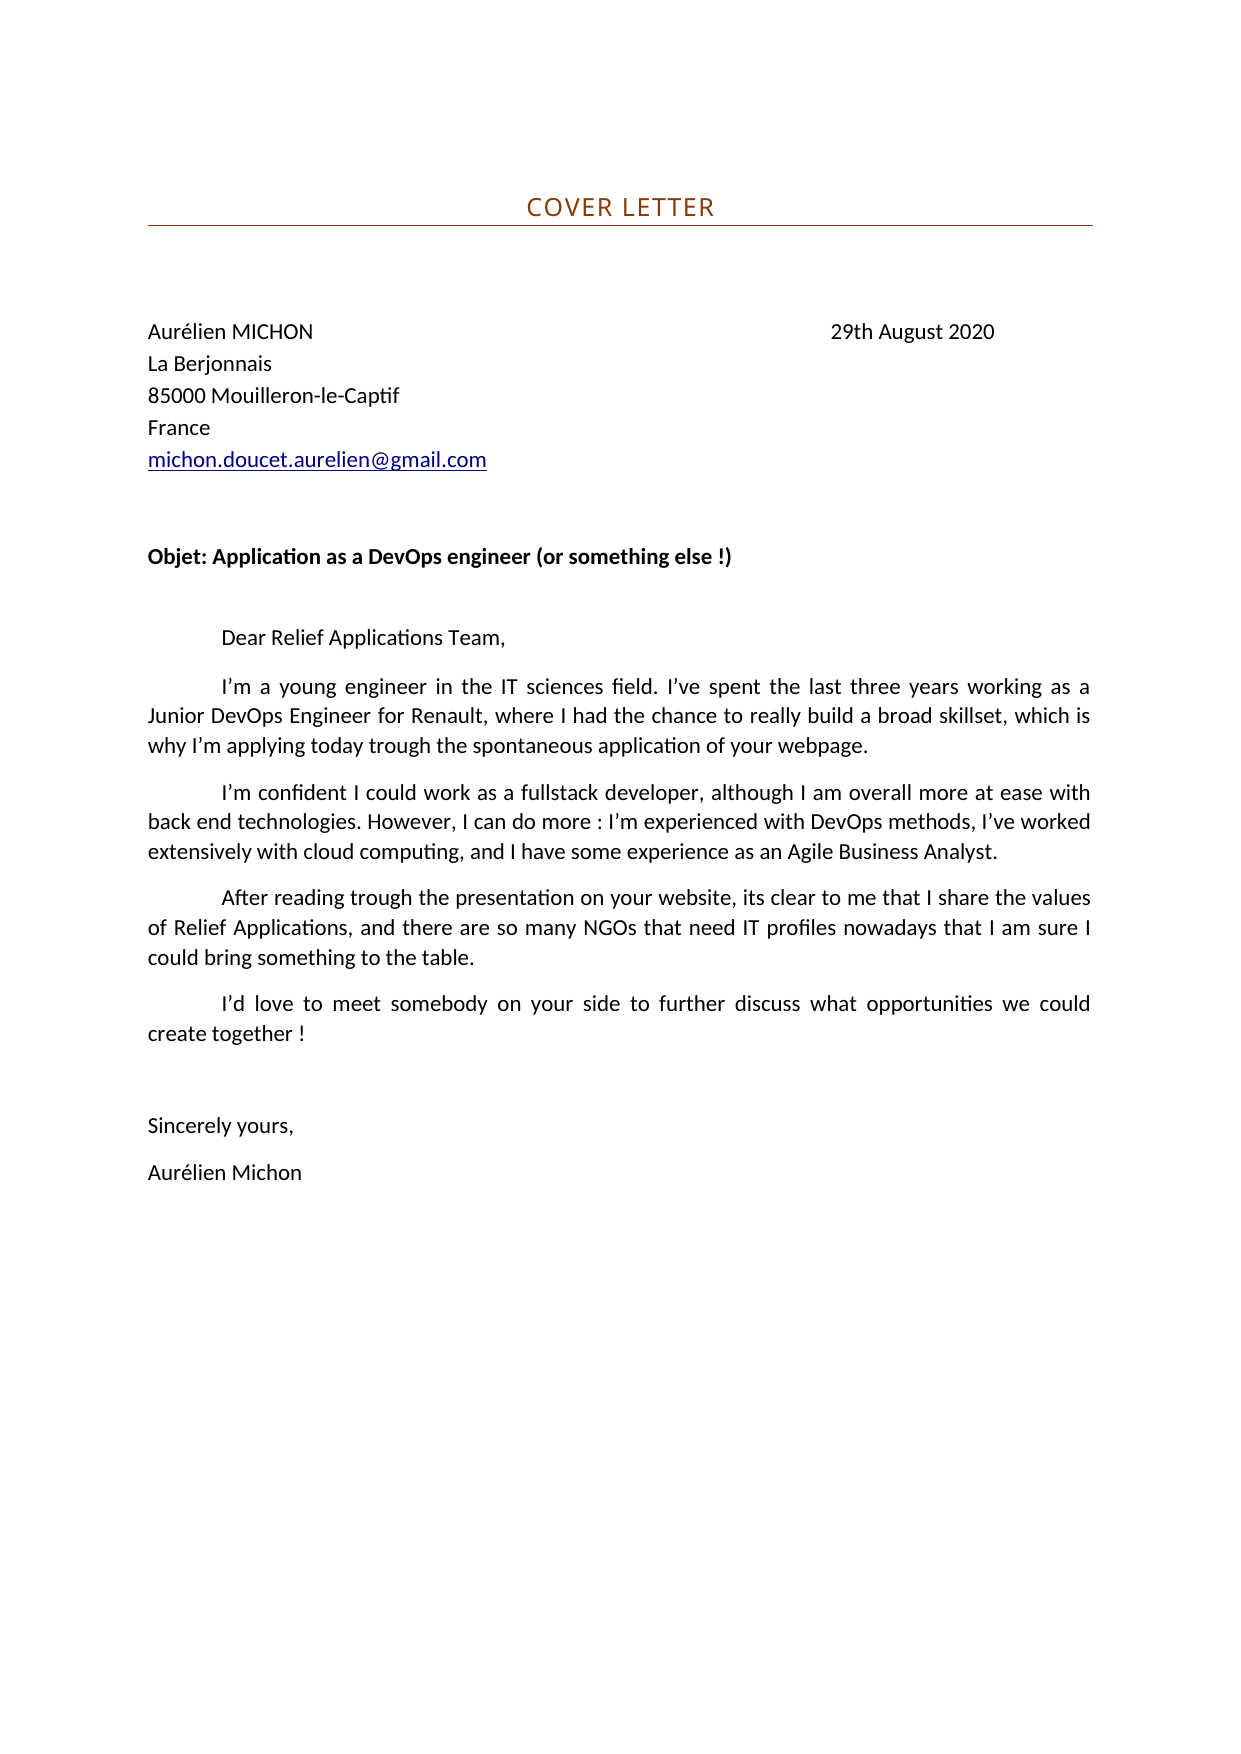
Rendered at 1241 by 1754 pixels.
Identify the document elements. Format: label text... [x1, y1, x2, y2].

text I’m a young engineer in the IT sciences field. I’ve spent the last three years working as a Junior DevOps Engineer for Renault, where I had the chance to really build a broad skillset, which is why I’m applying today trough the spontaneous application of your webpage. [148, 672, 1093, 759]
text Objet: Application as a DevOps engineer (or something else !) [148, 542, 1093, 570]
text 85000 Mouilleron-le-Captif [148, 381, 1093, 409]
text Dear Relief Applications Team, [148, 623, 1093, 651]
text France [148, 413, 1093, 441]
text Aurélien MICHON 29th August 2020 [148, 317, 1093, 345]
text La Berjonnais [148, 349, 1093, 377]
text After reading trough the presentation on your website, its clear to me that I share the values of Relief Applications, and there are so many NGOs that need IT profiles nowadays that I am sure I could bring something to the table. [148, 883, 1093, 971]
text Sincerely yours, [148, 1112, 1093, 1139]
text I’m confident I could work as a fullstack developer, although I am overall more at ease with back end technologies. However, I can do more : I’m experienced with DevOps methods, I’ve worked extensively with cloud computing, and I have some experience as an Agile Business Analyst. [148, 778, 1093, 865]
text Aurélien Michon [148, 1158, 1093, 1186]
subtitle Cover Letter [148, 189, 1093, 225]
text michon.doucet.aurelien@gmail.com [148, 446, 1093, 473]
text I’d love to meet somebody on your side to further discuss what opportunities we could create together ! [148, 989, 1093, 1047]
